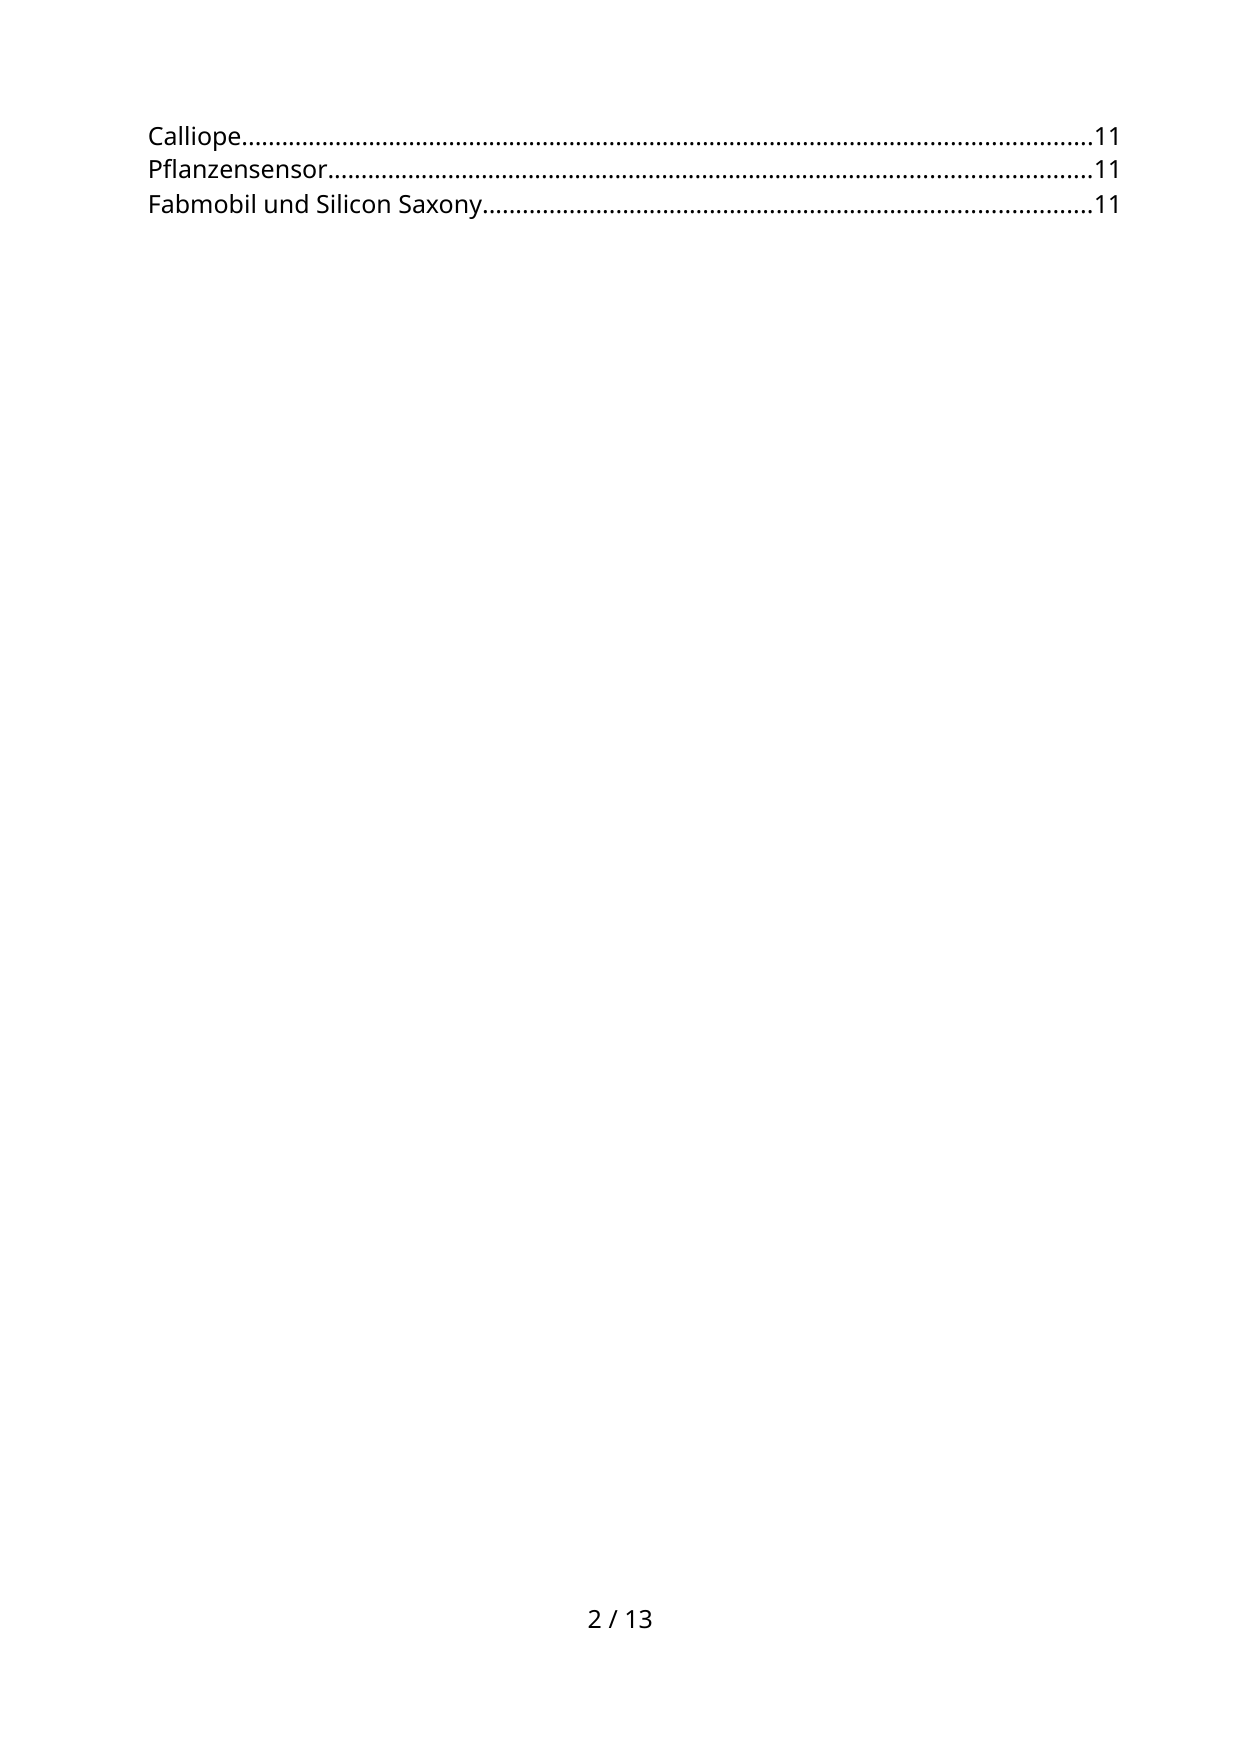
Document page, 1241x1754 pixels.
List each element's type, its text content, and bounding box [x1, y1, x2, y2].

text Pflanzensensor 11 [148, 152, 1122, 186]
text Fabmobil und Silicon Saxony 11 [148, 186, 1122, 220]
text Calliope 11 [148, 118, 1122, 152]
